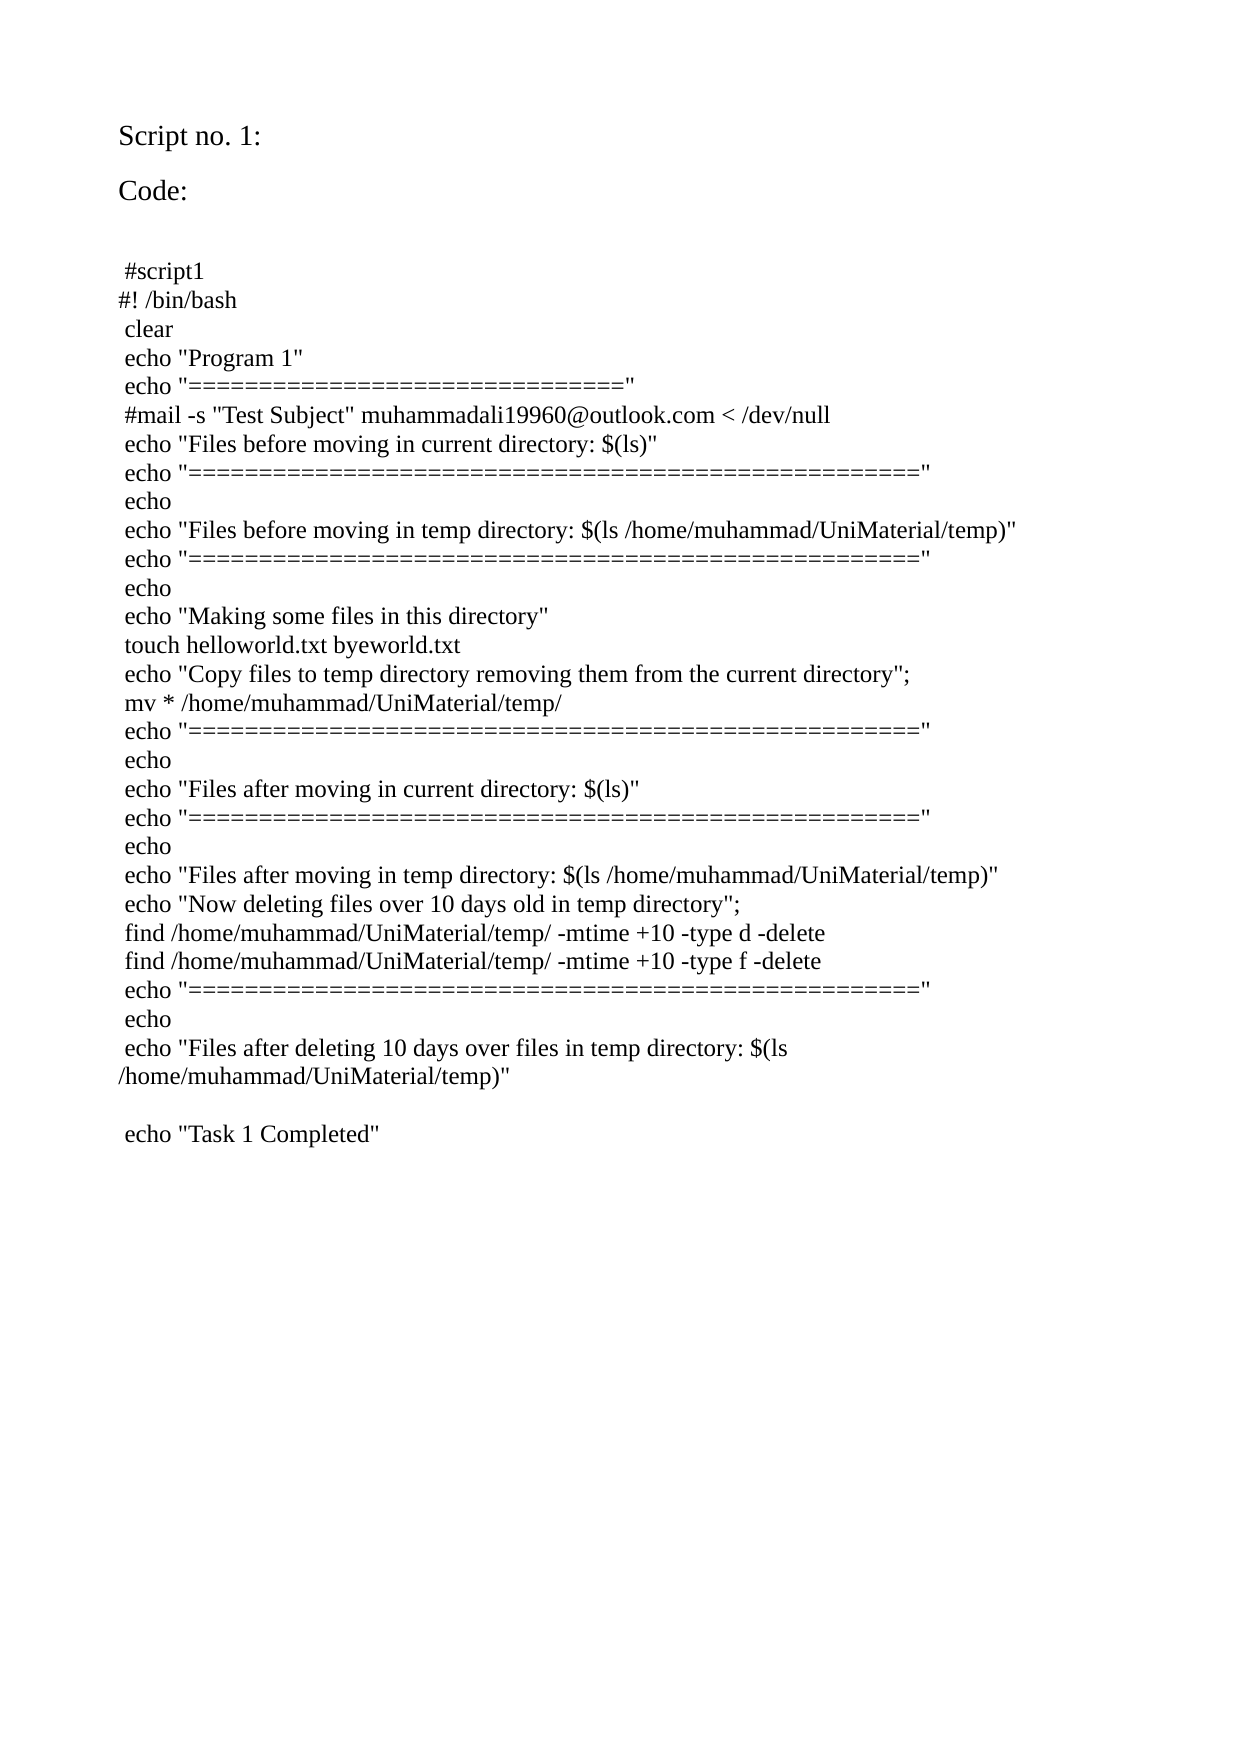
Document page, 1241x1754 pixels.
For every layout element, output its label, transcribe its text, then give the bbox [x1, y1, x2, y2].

text Script no. 1: [118, 118, 1122, 152]
text echo "====================================================" [118, 716, 1122, 745]
text echo "Copy files to temp directory removing them from the current directory"; [118, 659, 1122, 688]
text echo [118, 745, 1122, 774]
text echo [118, 1004, 1122, 1033]
text echo "Program 1" [118, 343, 1122, 371]
text echo "Files before moving in current directory: $(ls)" [118, 429, 1122, 458]
text #mail -s "Test Subject" muhammadali19960@outlook.com < /dev/null [118, 400, 1122, 429]
text find /home/muhammad/UniMaterial/temp/ -mtime +10 -type f -delete [118, 946, 1122, 975]
text echo "====================================================" [118, 544, 1122, 573]
text echo "===============================" [118, 371, 1122, 400]
text echo "Files after moving in temp directory: $(ls /home/muhammad/UniMaterial/temp)" [118, 860, 1122, 889]
text echo "Making some files in this directory" [118, 601, 1122, 630]
text echo "Files after deleting 10 days over files in temp directory: $(ls /home/muhammad/UniMaterial/temp)" [118, 1033, 1122, 1090]
text echo "====================================================" [118, 803, 1122, 831]
text touch helloworld.txt byeworld.txt [118, 630, 1122, 659]
text find /home/muhammad/UniMaterial/temp/ -mtime +10 -type d -delete [118, 918, 1122, 946]
text echo "Files after moving in current directory: $(ls)" [118, 774, 1122, 803]
text echo "Now deleting files over 10 days old in temp directory"; [118, 889, 1122, 918]
text echo "Files before moving in temp directory: $(ls /home/muhammad/UniMaterial/temp)" [118, 515, 1122, 544]
text echo "====================================================" [118, 458, 1122, 486]
text echo "====================================================" [118, 975, 1122, 1004]
text clear [118, 314, 1122, 343]
text #! /bin/bash [118, 285, 1122, 314]
text echo "Task 1 Completed" [118, 1119, 1122, 1148]
text echo [118, 573, 1122, 601]
text mv * /home/muhammad/UniMaterial/temp/ [118, 688, 1122, 716]
text echo [118, 486, 1122, 515]
text echo [118, 831, 1122, 860]
text #script1 [118, 256, 1122, 285]
text Code: [118, 173, 1122, 206]
